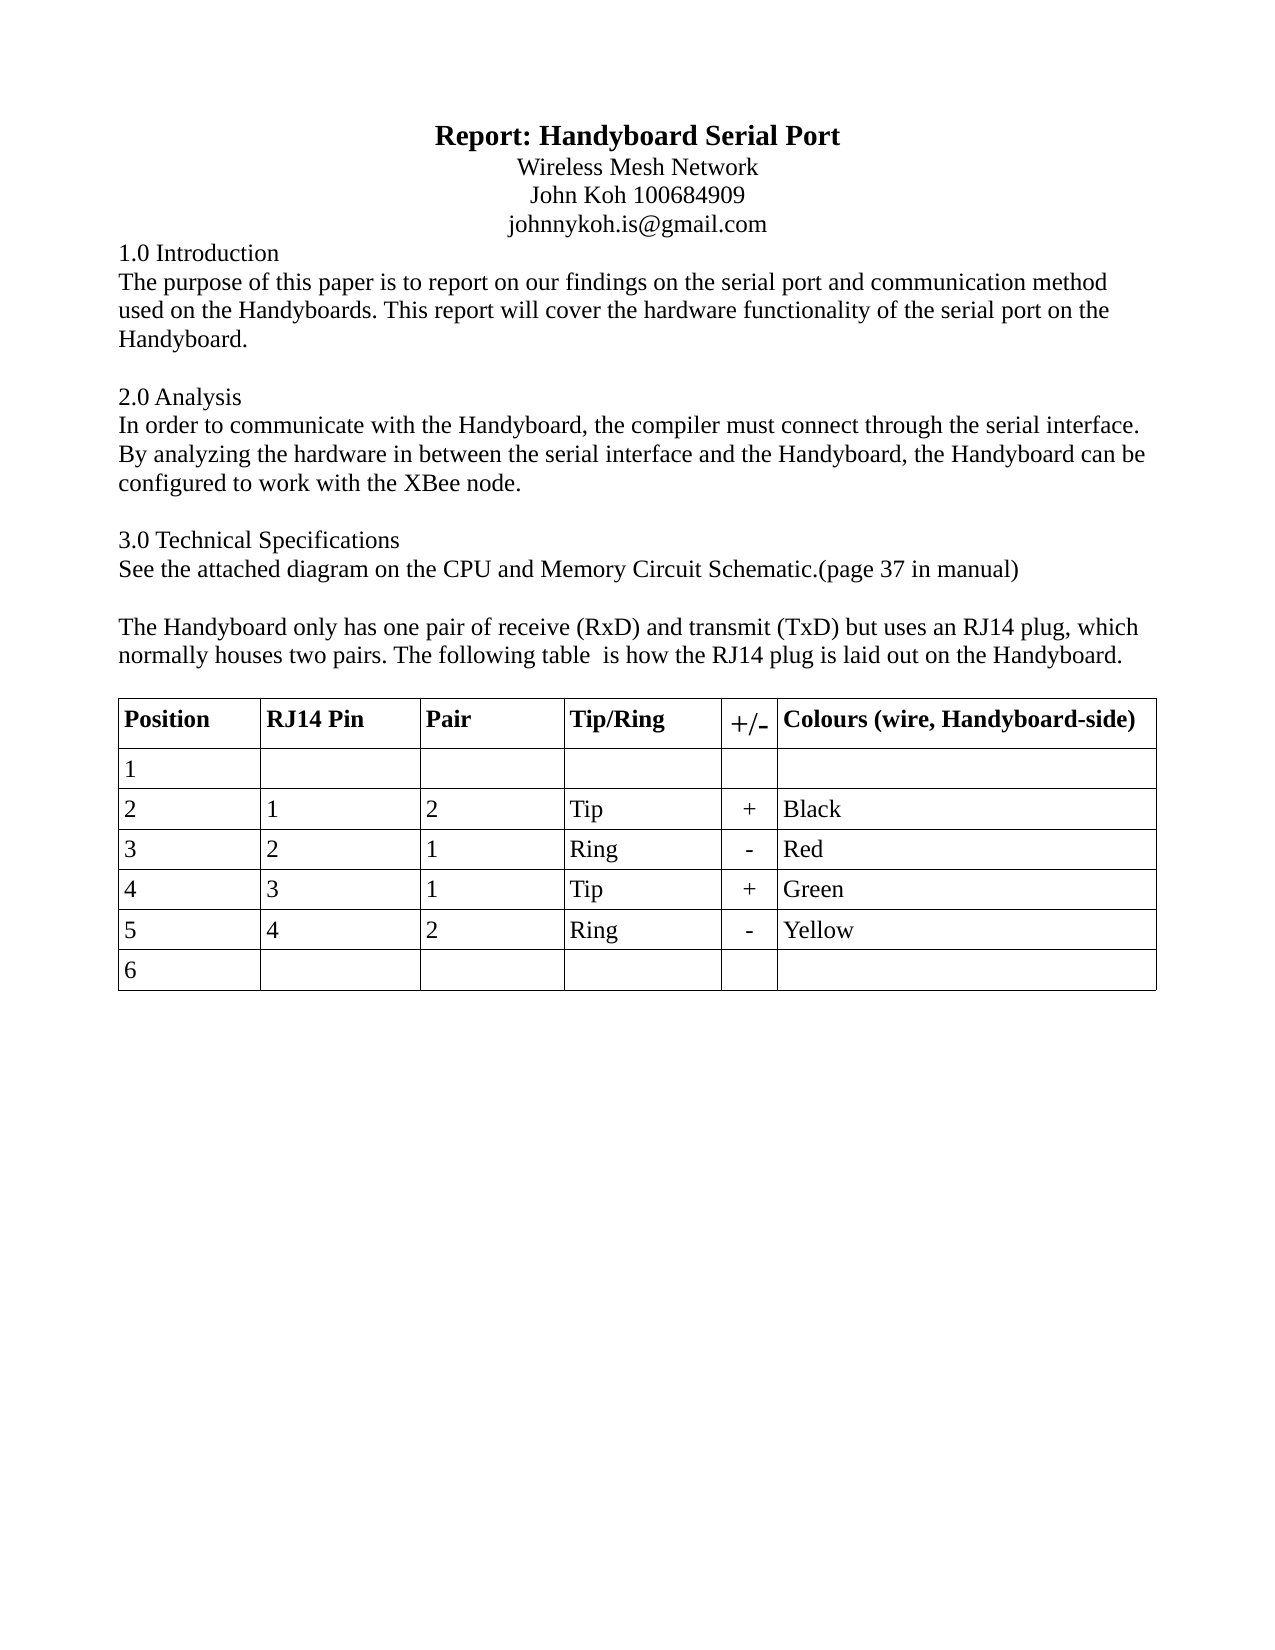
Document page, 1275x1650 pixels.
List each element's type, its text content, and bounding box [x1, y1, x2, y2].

table_cell Green [778, 870, 1156, 909]
table_cell Tip [565, 870, 721, 909]
table_cell 1 [421, 870, 564, 909]
table_header RJ14 Pin [261, 699, 420, 748]
table_header Pair [421, 699, 564, 748]
text 2.0 Analysis [118, 382, 1157, 410]
table_header Tip/Ring [565, 699, 721, 748]
table_cell [565, 950, 721, 990]
text johnnykoh.is@gmail.com [118, 209, 1157, 238]
table_cell 6 [119, 950, 260, 990]
table_cell [261, 749, 420, 788]
table_cell 2 [421, 789, 564, 828]
table_cell 1 [421, 830, 564, 869]
table_cell - [722, 910, 777, 949]
table_cell [722, 749, 777, 788]
text 1.0 Introduction [118, 238, 1157, 267]
table_cell Black [778, 789, 1156, 828]
table_cell [778, 950, 1156, 990]
table_cell - [722, 830, 777, 869]
table_cell 2 [421, 910, 564, 949]
text In order to communicate with the Handyboard, the compiler must connect through the serial interface. By analyzing the hardware in between the serial interface and the Handyboard, the Handyboard can be configured to work with the XBee node. [118, 410, 1157, 497]
text Wireless Mesh Network [118, 152, 1157, 180]
table_header Colours (wire, Handyboard-side) [778, 699, 1156, 748]
text The purpose of this paper is to report on our findings on the serial port and communication method used on the Handyboards. This report will cover the hardware functionality of the serial port on the Handyboard. [118, 267, 1157, 353]
text The Handyboard only has one pair of receive (RxD) and transmit (TxD) but uses an RJ14 plug, which normally houses two pairs. The following table is how the RJ14 plug is laid out on the Handyboard. [118, 612, 1157, 669]
table_cell Red [778, 830, 1156, 869]
table_cell 4 [119, 870, 260, 909]
table_cell [722, 950, 777, 990]
table_cell + [722, 789, 777, 828]
text 3.0 Technical Specifications [118, 525, 1157, 554]
table_cell 1 [261, 789, 420, 828]
table_cell [261, 950, 420, 990]
table_cell 3 [261, 870, 420, 909]
table_cell [778, 749, 1156, 788]
table_cell Yellow [778, 910, 1156, 949]
table_cell 4 [261, 910, 420, 949]
table_cell Ring [565, 830, 721, 869]
table_cell 5 [119, 910, 260, 949]
table_header +/- [722, 699, 777, 748]
table_cell + [722, 870, 777, 909]
table_cell 2 [119, 789, 260, 828]
table_cell [421, 749, 564, 788]
text See the attached diagram on the CPU and Memory Circuit Schematic.(page 37 in manual) [118, 554, 1157, 583]
table_cell [565, 749, 721, 788]
text Report: Handyboard Serial Port [118, 118, 1157, 152]
table_cell 1 [119, 749, 260, 788]
table_cell Ring [565, 910, 721, 949]
table_header Position [119, 699, 260, 748]
table_cell 2 [261, 830, 420, 869]
text John Koh 100684909 [118, 180, 1157, 209]
table_cell [421, 950, 564, 990]
table_cell 3 [119, 830, 260, 869]
table_cell Tip [565, 789, 721, 828]
